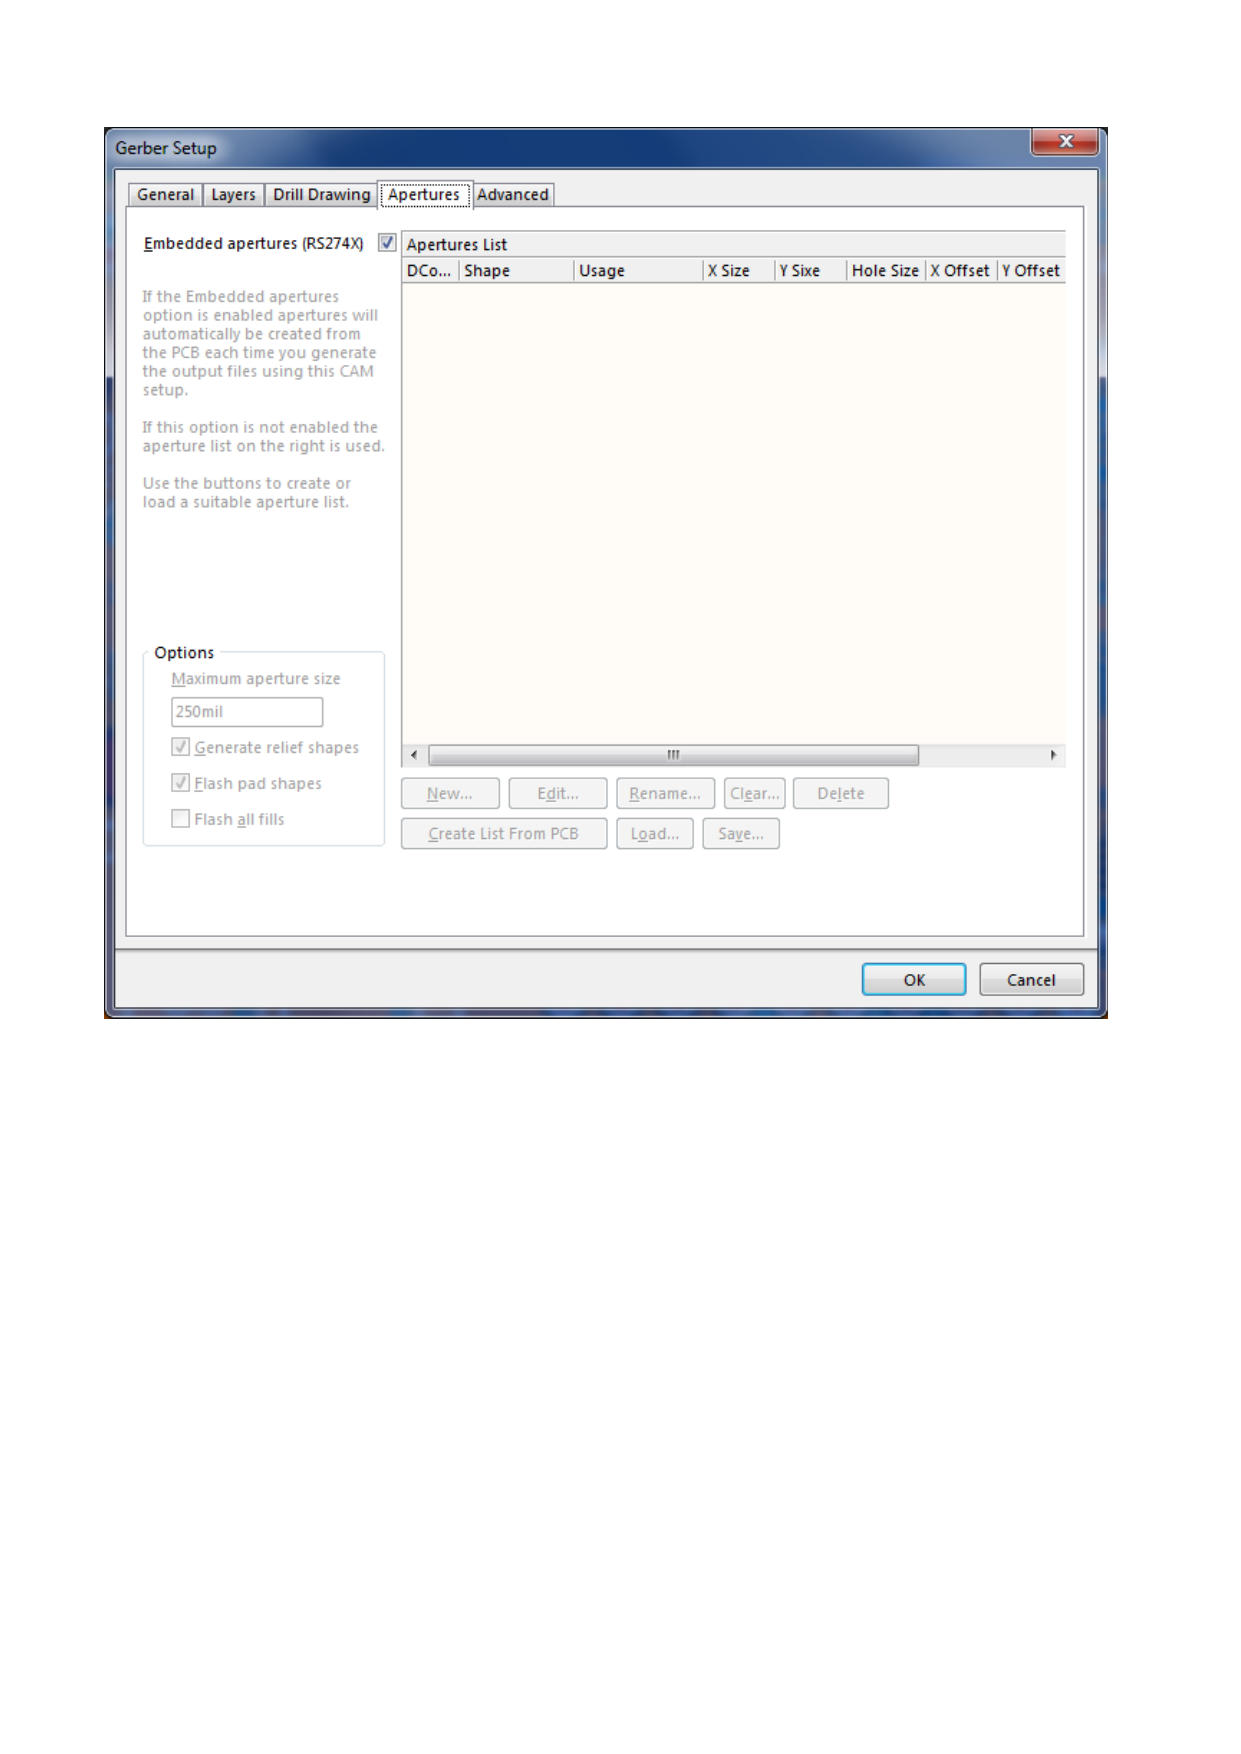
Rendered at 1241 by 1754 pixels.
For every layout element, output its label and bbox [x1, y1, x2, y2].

picture [104, 127, 1108, 1019]
